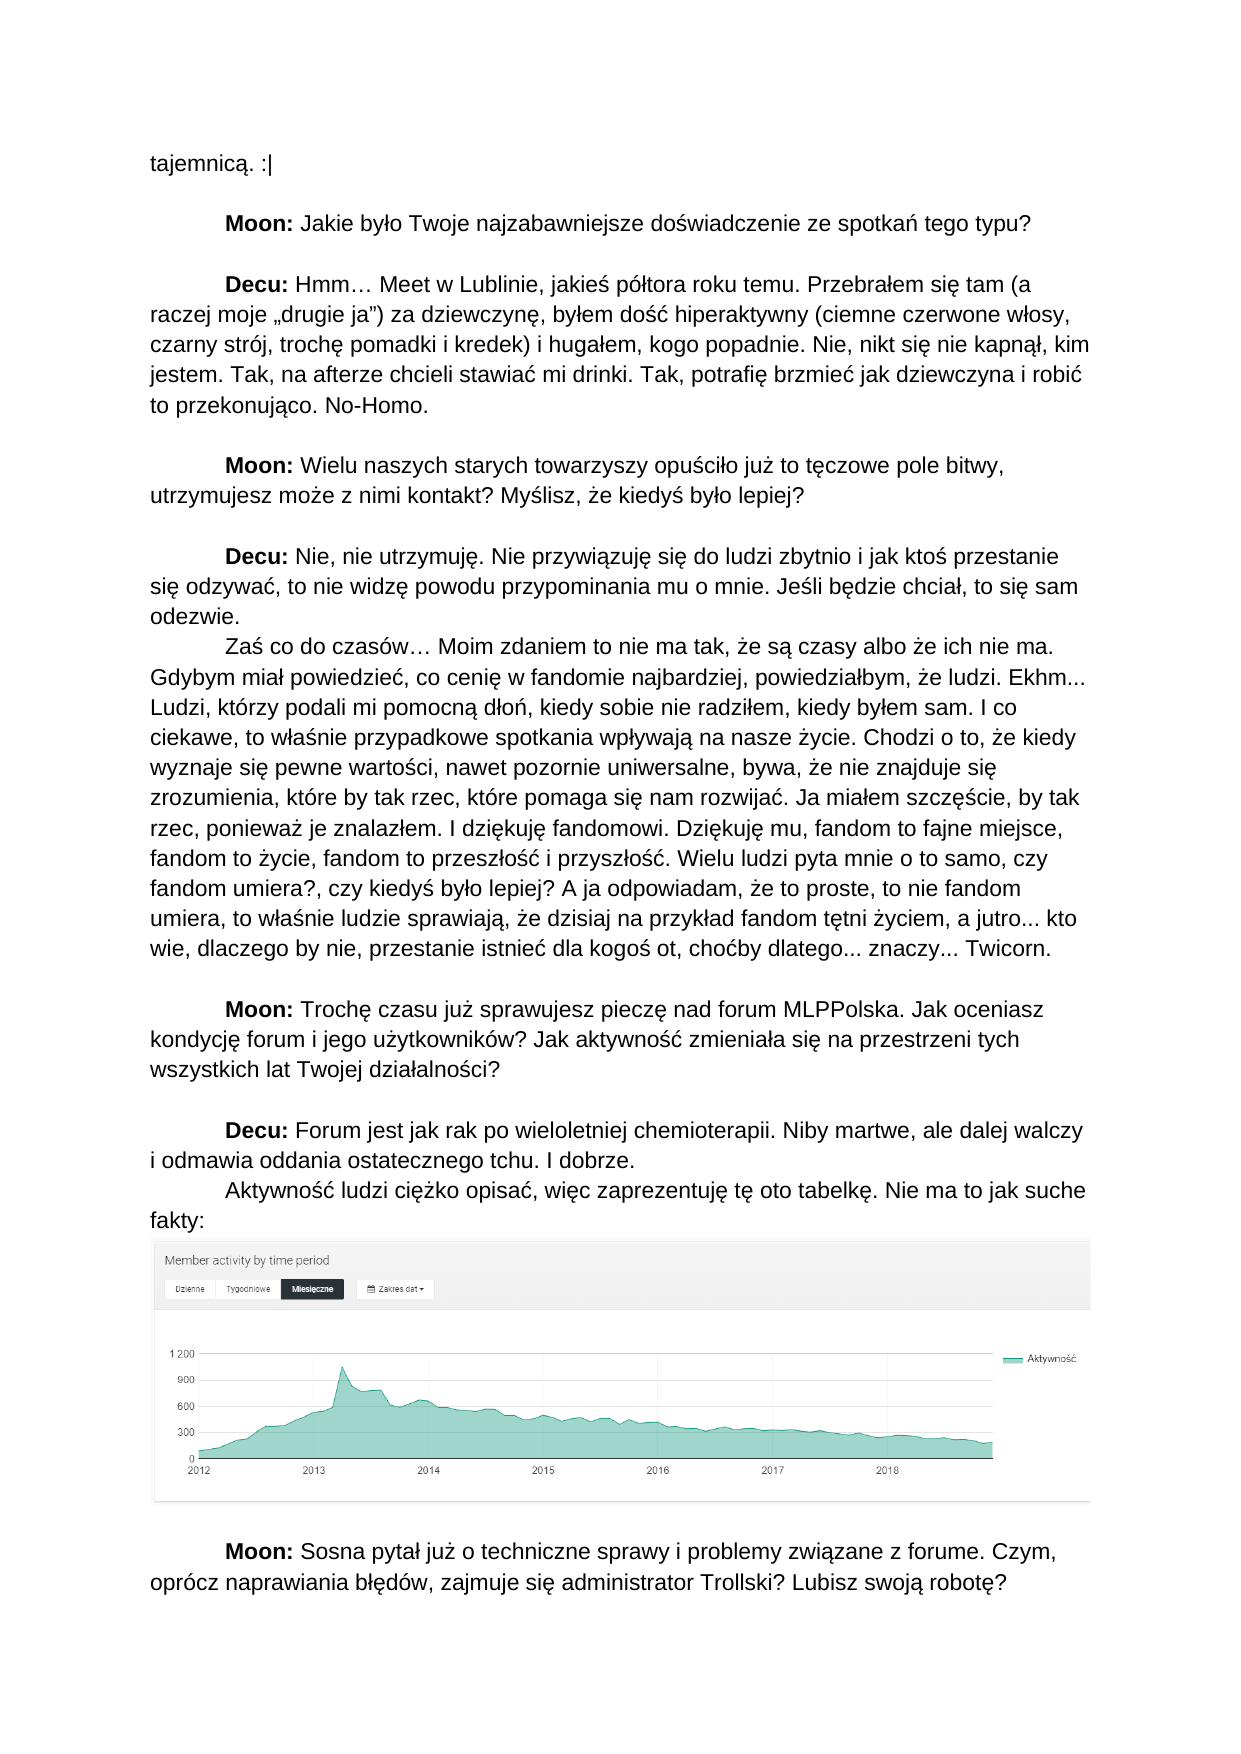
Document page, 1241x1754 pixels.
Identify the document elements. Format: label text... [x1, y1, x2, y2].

text tajemnicą. :| [150, 150, 1090, 176]
picture [150, 1237, 1091, 1505]
text Decu: Nie, nie utrzymuję. Nie przywiązuję się do ludzi zbytnio i jak ktoś przestanie się odzywać, to nie widzę powodu przypominania mu o mnie. Jeśli będzie chciał, to się sam odezwie. [150, 543, 1090, 629]
text Moon: Jakie było Twoje najzabawniejsze doświadczenie ze spotkań tego typu? [150, 210, 1090, 237]
text Moon: Trochę czasu już sprawujesz pieczę nad forum MLPPolska. Jak oceniasz kondycję forum i jego użytkowników? Jak aktywność zmieniała się na przestrzeni tych wszystkich lat Twojej działalności? [150, 996, 1090, 1083]
text Zaś co do czasów… Moim zdaniem to nie ma tak, że są czasy albo że ich nie ma. Gdybym miał powiedzieć, co cenię w fandomie najbardziej, powiedziałbym, że ludzi. Ekhm... Ludzi, którzy podali mi pomocną dłoń, kiedy sobie nie radziłem, kiedy byłem sam. I co ciekawe, to właśnie przypadkowe spotkania wpływają na nasze życie. Chodzi o to, że kiedy wyznaje się pewne wartości, nawet pozornie uniwersalne, bywa, że nie znajduje się zrozumienia, które by tak rzec, które pomaga się nam rozwijać. Ja miałem szczęście, by tak rzec, ponieważ je znalazłem. I dziękuję fandomowi. Dziękuję mu, fandom to fajne miejsce, fandom to życie, fandom to przeszłość i przyszłość. Wielu ludzi pyta mnie o to samo, czy fandom umiera?, czy kiedyś było lepiej? A ja odpowiadam, że to proste, to nie fandom umiera, to właśnie ludzie sprawiają, że dzisiaj na przykład fandom tętni życiem, a jutro... kto wie, dlaczego by nie, przestanie istnieć dla kogoś ot, choćby dlatego... znaczy... Twicorn. [150, 633, 1090, 962]
text Moon: Wielu naszych starych towarzyszy opuściło już to tęczowe pole bitwy, utrzymujesz może z nimi kontakt? Myślisz, że kiedyś było lepiej? [150, 452, 1090, 509]
text Decu: Forum jest jak rak po wieloletniej chemioterapii. Niby martwe, ale dalej walczy i odmawia oddania ostatecznego tchu. I dobrze. [150, 1117, 1090, 1173]
text Decu: Hmm… Meet w Lublinie, jakieś półtora roku temu. Przebrałem się tam (a raczej moje „drugie ja”) za dziewczynę, byłem dość hiperaktywny (ciemne czerwone włosy, czarny strój, trochę pomadki i kredek) i hugałem, kogo popadnie. Nie, nikt się nie kapnął, kim jestem. Tak, na afterze chcieli stawiać mi drinki. Tak, potrafię brzmieć jak dziewczyna i robić to przekonująco. No-Homo. [150, 271, 1090, 418]
text Aktywność ludzi ciężko opisać, więc zaprezentuję tę oto tabelkę. Nie ma to jak suche fakty: [150, 1177, 1090, 1237]
text Moon: Sosna pytał już o techniczne sprawy i problemy związane z forume. Czym, oprócz naprawiania błędów, zajmuje się administrator Trollski? Lubisz swoją robotę? [150, 1538, 1090, 1595]
